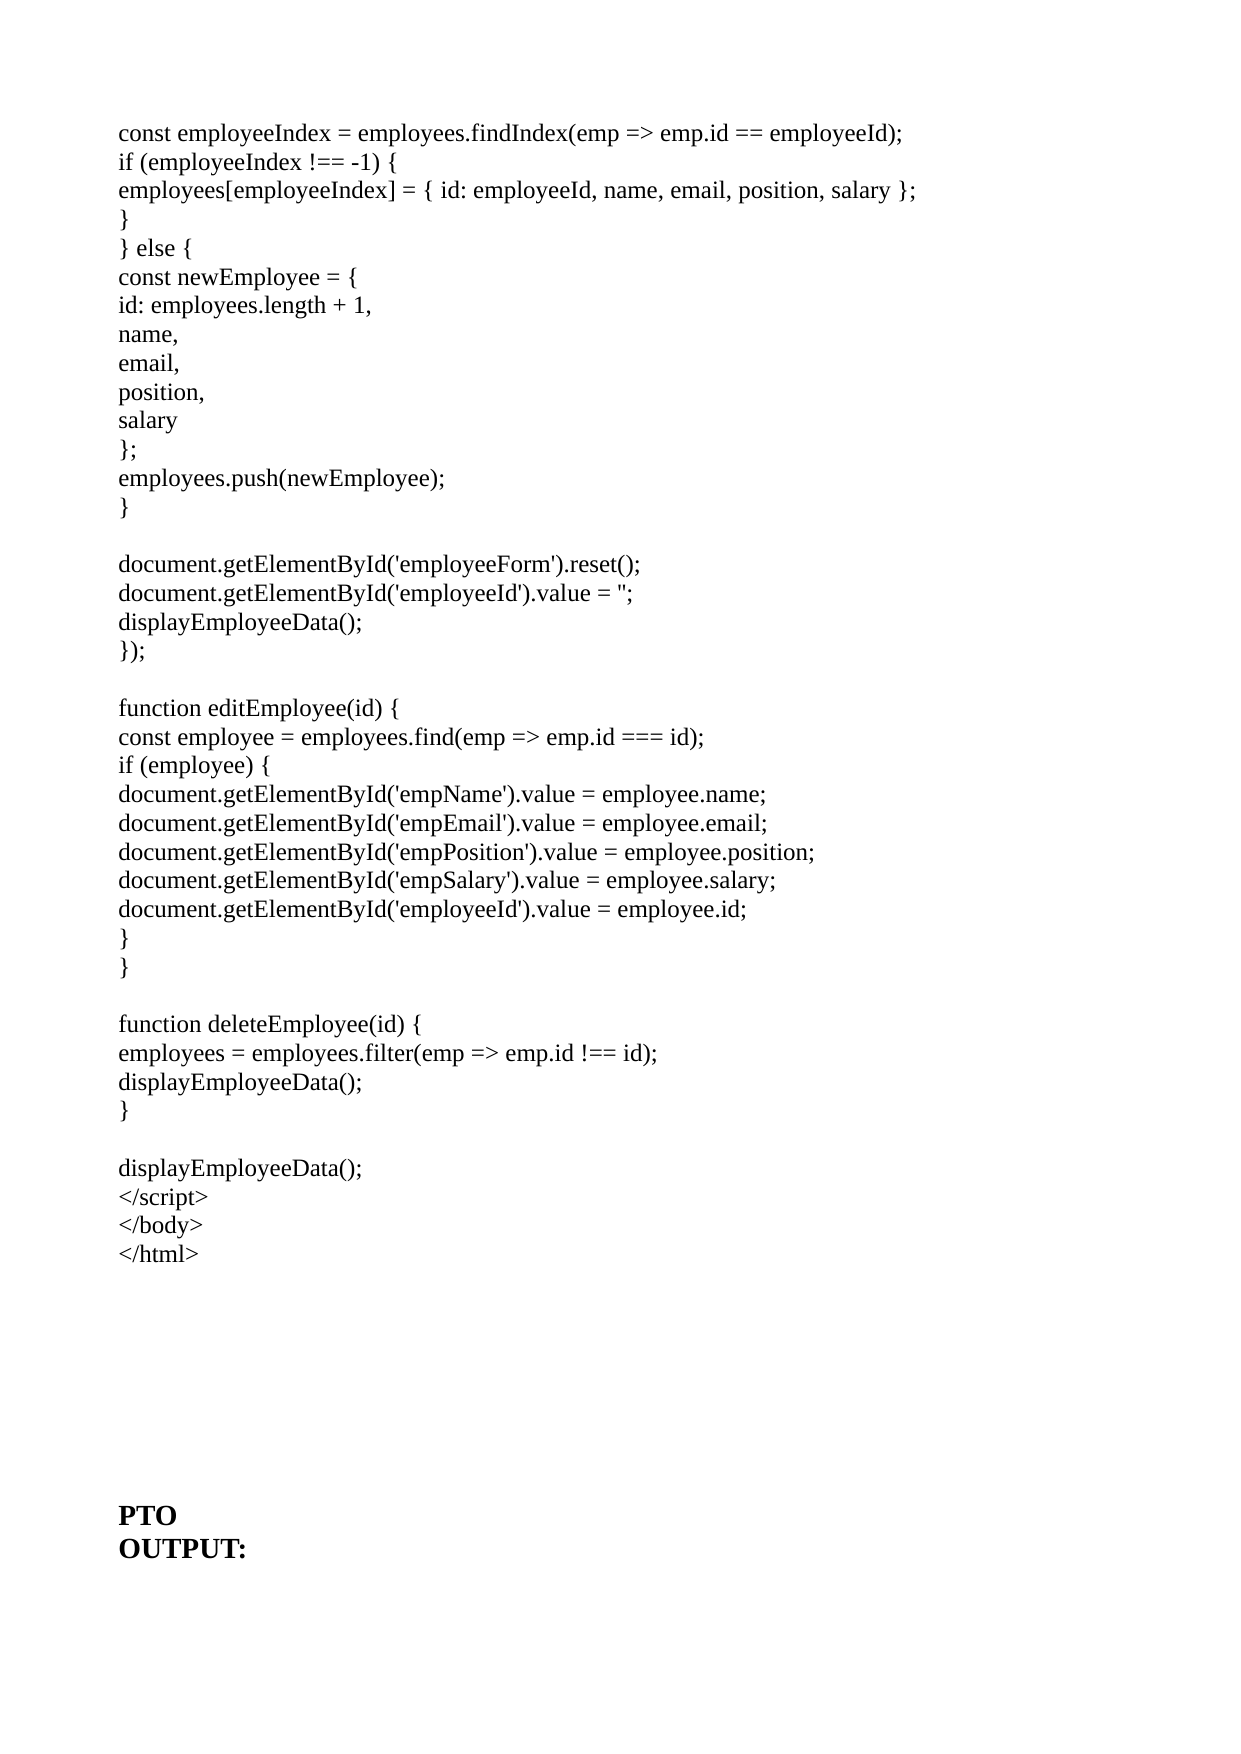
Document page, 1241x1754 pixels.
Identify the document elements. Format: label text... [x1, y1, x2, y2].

text document.getElementById('employeeForm').reset(); [118, 549, 1122, 578]
text if (employeeIndex !== -1) { [118, 147, 1122, 176]
text } [118, 492, 1122, 521]
text </html> [118, 1239, 1122, 1268]
text }); [118, 636, 1122, 664]
text displayEmployeeData(); [118, 1153, 1122, 1182]
text PTO [118, 1498, 1122, 1532]
text document.getElementById('empPosition').value = employee.position; [118, 837, 1122, 866]
text document.getElementById('empName').value = employee.name; [118, 779, 1122, 808]
text employees = employees.filter(emp => emp.id !== id); [118, 1038, 1122, 1067]
text const employee = employees.find(emp => emp.id === id); [118, 722, 1122, 751]
text </script> [118, 1182, 1122, 1211]
text if (employee) { [118, 751, 1122, 779]
text } [118, 204, 1122, 233]
text displayEmployeeData(); [118, 607, 1122, 636]
text } [118, 923, 1122, 952]
text document.getElementById('employeeId').value = ''; [118, 578, 1122, 607]
text function deleteEmployee(id) { [118, 1009, 1122, 1038]
text } [118, 952, 1122, 981]
text </body> [118, 1211, 1122, 1239]
text } else { [118, 233, 1122, 262]
text document.getElementById('employeeId').value = employee.id; [118, 894, 1122, 923]
text const newEmployee = { [118, 262, 1122, 291]
text }; [118, 434, 1122, 463]
text document.getElementById('empSalary').value = employee.salary; [118, 866, 1122, 894]
text document.getElementById('empEmail').value = employee.email; [118, 808, 1122, 837]
text employees[employeeIndex] = { id: employeeId, name, email, position, salary }; [118, 176, 1122, 204]
text id: employees.length + 1, [118, 291, 1122, 319]
text } [118, 1096, 1122, 1124]
text position, [118, 377, 1122, 406]
text salary [118, 406, 1122, 434]
text const employeeIndex = employees.findIndex(emp => emp.id == employeeId); [118, 118, 1122, 147]
text employees.push(newEmployee); [118, 463, 1122, 492]
text name, [118, 319, 1122, 348]
text displayEmployeeData(); [118, 1067, 1122, 1096]
text OUTPUT: [118, 1532, 1122, 1565]
text function editEmployee(id) { [118, 693, 1122, 722]
text email, [118, 348, 1122, 377]
